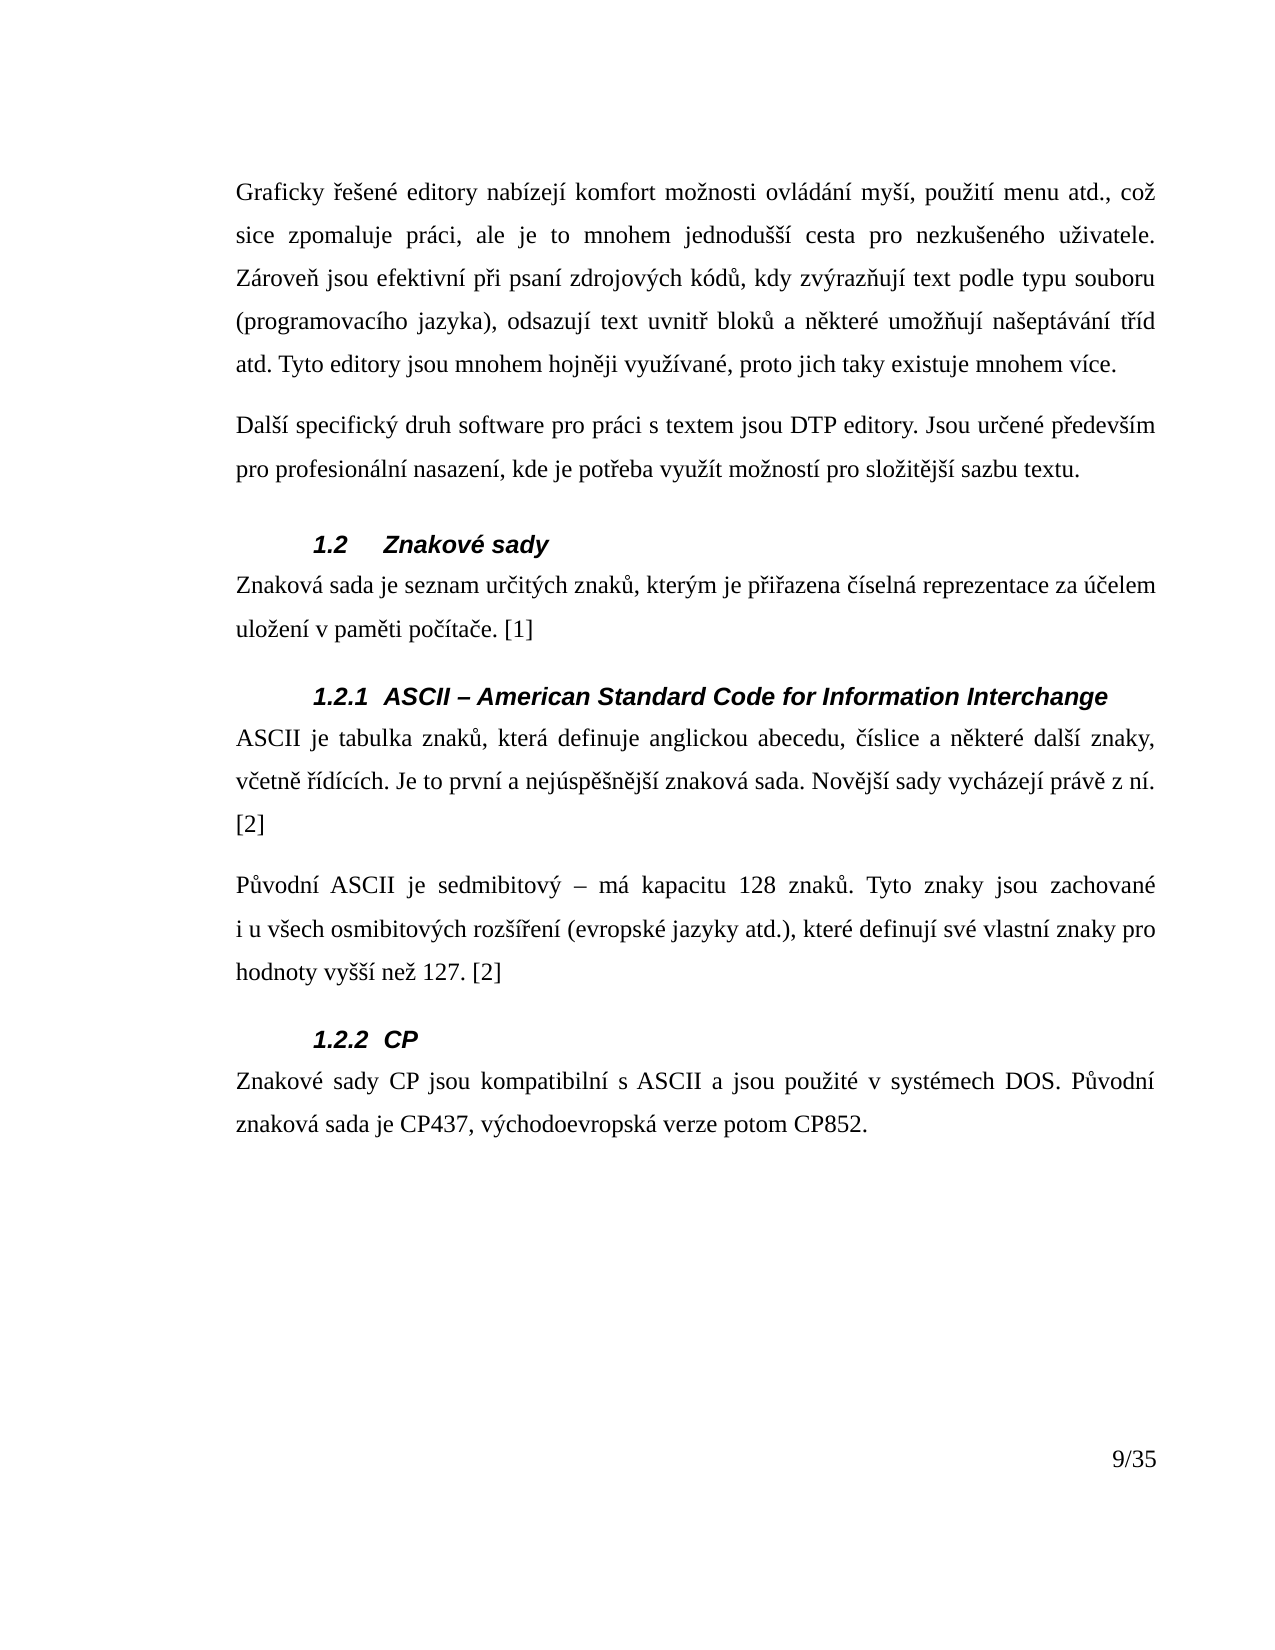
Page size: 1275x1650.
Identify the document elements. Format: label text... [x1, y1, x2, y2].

subtitle ASCII – American Standard Code for Information Interchange [306, 682, 1156, 711]
text ASCII je tabulka znaků, která definuje anglickou abecedu, číslice a některé další znaky, včetně řídících. Je to první a nejúspěšnější znaková sada. Novější sady vycházejí právě z ní. [2] [236, 723, 1156, 838]
subtitle Znakové sady [306, 530, 1156, 559]
text Původní ASCII je sedmibitový – má kapacitu 128 znaků. Tyto znaky jsou zachované i u všech osmibitových rozšíření (evropské jazyky atd.), které definují své vlastní znaky pro hodnoty vyšší než 127. [2] [236, 871, 1156, 986]
text Graficky řešené editory nabízejí komfort možnosti ovládání myší, použití menu atd., což sice zpomaluje práci, ale je to mnohem jednodušší cesta pro nezkušeného uživatele. Zároveň jsou efektivní při psaní zdrojových kódů, kdy zvýrazňují text podle typu souboru (programovacího jazyka), odsazují text uvnitř bloků a některé umožňují našeptávání tříd atd. Tyto editory jsou mnohem hojněji využívané, proto jich taky existuje mnohem více. [236, 177, 1156, 378]
text Další specifický druh software pro práci s textem jsou DTP editory. Jsou určené především pro profesionální nasazení, kde je potřeba využít možností pro složitější sazbu textu. [236, 411, 1156, 482]
subtitle CP [306, 1025, 1156, 1054]
text Znaková sada je seznam určitých znaků, kterým je přiřazena číselná reprezentace za účelem uložení v paměti počítače. [1] [236, 571, 1156, 642]
text Znakové sady CP jsou kompatibilní s ASCII a jsou použité v systémech DOS. Původní znaková sada je CP437, východoevropská verze potom CP852. [236, 1066, 1156, 1138]
